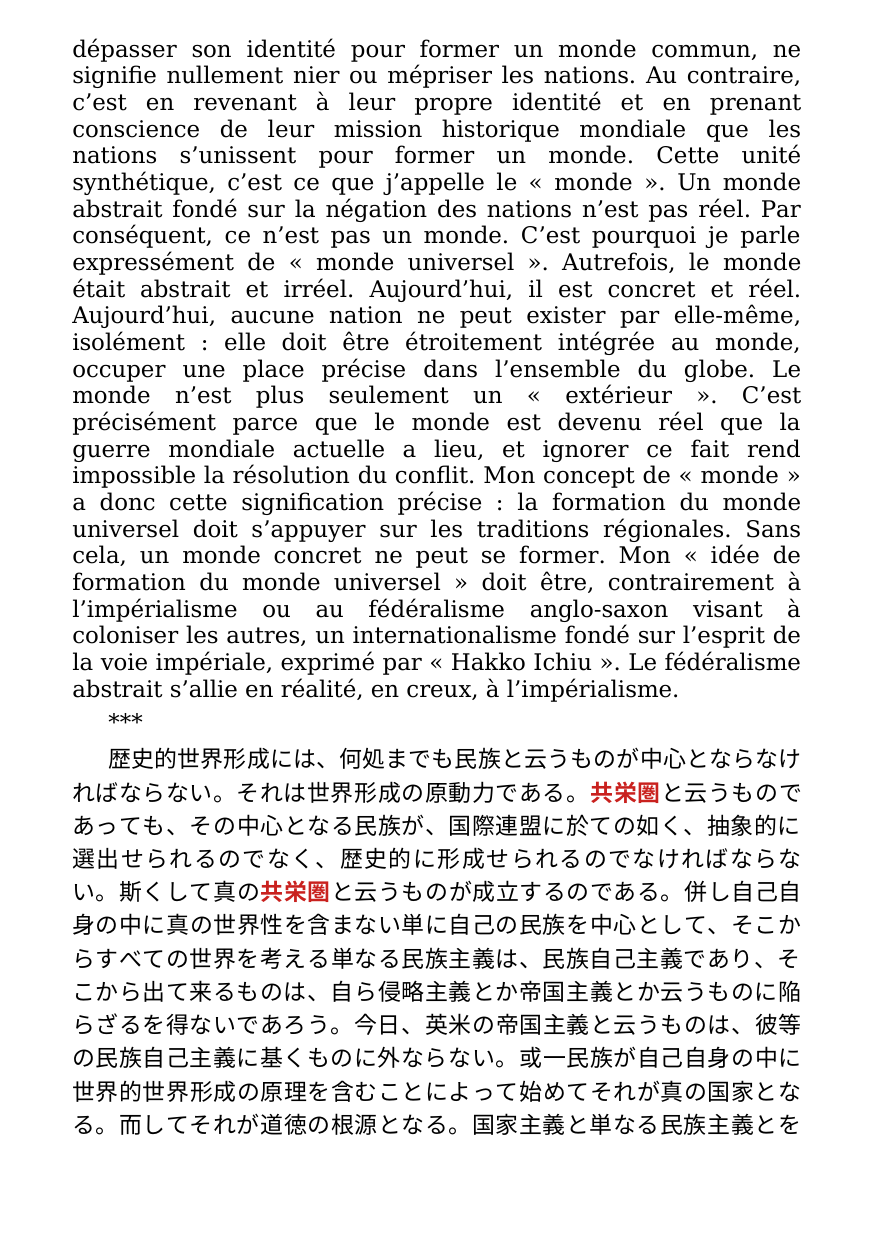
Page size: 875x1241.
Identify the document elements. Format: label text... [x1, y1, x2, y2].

text dépasser son identité pour former un monde commun, ne signifie nullement nier ou mépriser les nations. Au contraire, c’est en revenant à leur propre identité et en prenant conscience de leur mission historique mondiale que les nations s’unissent pour former un monde. Cette unité synthétique, c’est ce que j’appelle le « monde ». Un monde abstrait fondé sur la négation des nations n’est pas réel. Par conséquent, ce n’est pas un monde. C’est pourquoi je parle expressément de « monde universel ». Autrefois, le monde était abstrait et irréel. Aujourd’hui, il est concret et réel. Aujourd’hui, aucune nation ne peut exister par elle-même, isolément : elle doit être étroitement intégrée au monde, occuper une place précise dans l’ensemble du globe. Le monde n’est plus seulement un « extérieur ». C’est précisément parce que le monde est devenu réel que la guerre mondiale actuelle a lieu, et ignorer ce fait rend impossible la résolution du conflit. Mon concept de « monde » a donc cette signification précise : la formation du monde universel doit s’appuyer sur les traditions régionales. Sans cela, un monde concret ne peut se former. Mon « idée de formation du monde universel » doit être, contrairement à l’impérialisme ou au fédéralisme anglo-saxon visant à coloniser les autres, un internationalisme fondé sur l’esprit de la voie impériale, exprimé par « Hakko Ichiu ». Le fédéralisme abstrait s’allie en réalité, en creux, à l’impérialisme. [72, 36, 802, 703]
text 歴史的世界形成には、何処までも民族と云うものが中心とならなければならない。それは世界形成の原動力である。共栄圏と云うものであっても、その中心となる民族が、国際連盟に於ての如く、抽象的に選出せられるのでなく、歴史的に形成せられるのでなければならない。斯くして真の共栄圏と云うものが成立するのである。併し自己自身の中に真の世界性を含まない単に自己の民族を中心として、そこからすべての世界を考える単なる民族主義は、民族自己主義であり、そこから出て来るものは、自ら侵略主義とか帝国主義とか云うものに陥らざるを得ないであろう。今日、英米の帝国主義と云うものは、彼等の民族自己主義に基くものに外ならない。或一民族が自己自身の中に世界的世界形成の原理を含むことによって始めてそれが真の国家となる。而してそれが道徳の根源となる。国家主義と単なる民族主義とを [72, 741, 802, 1140]
text *** [72, 709, 802, 735]
